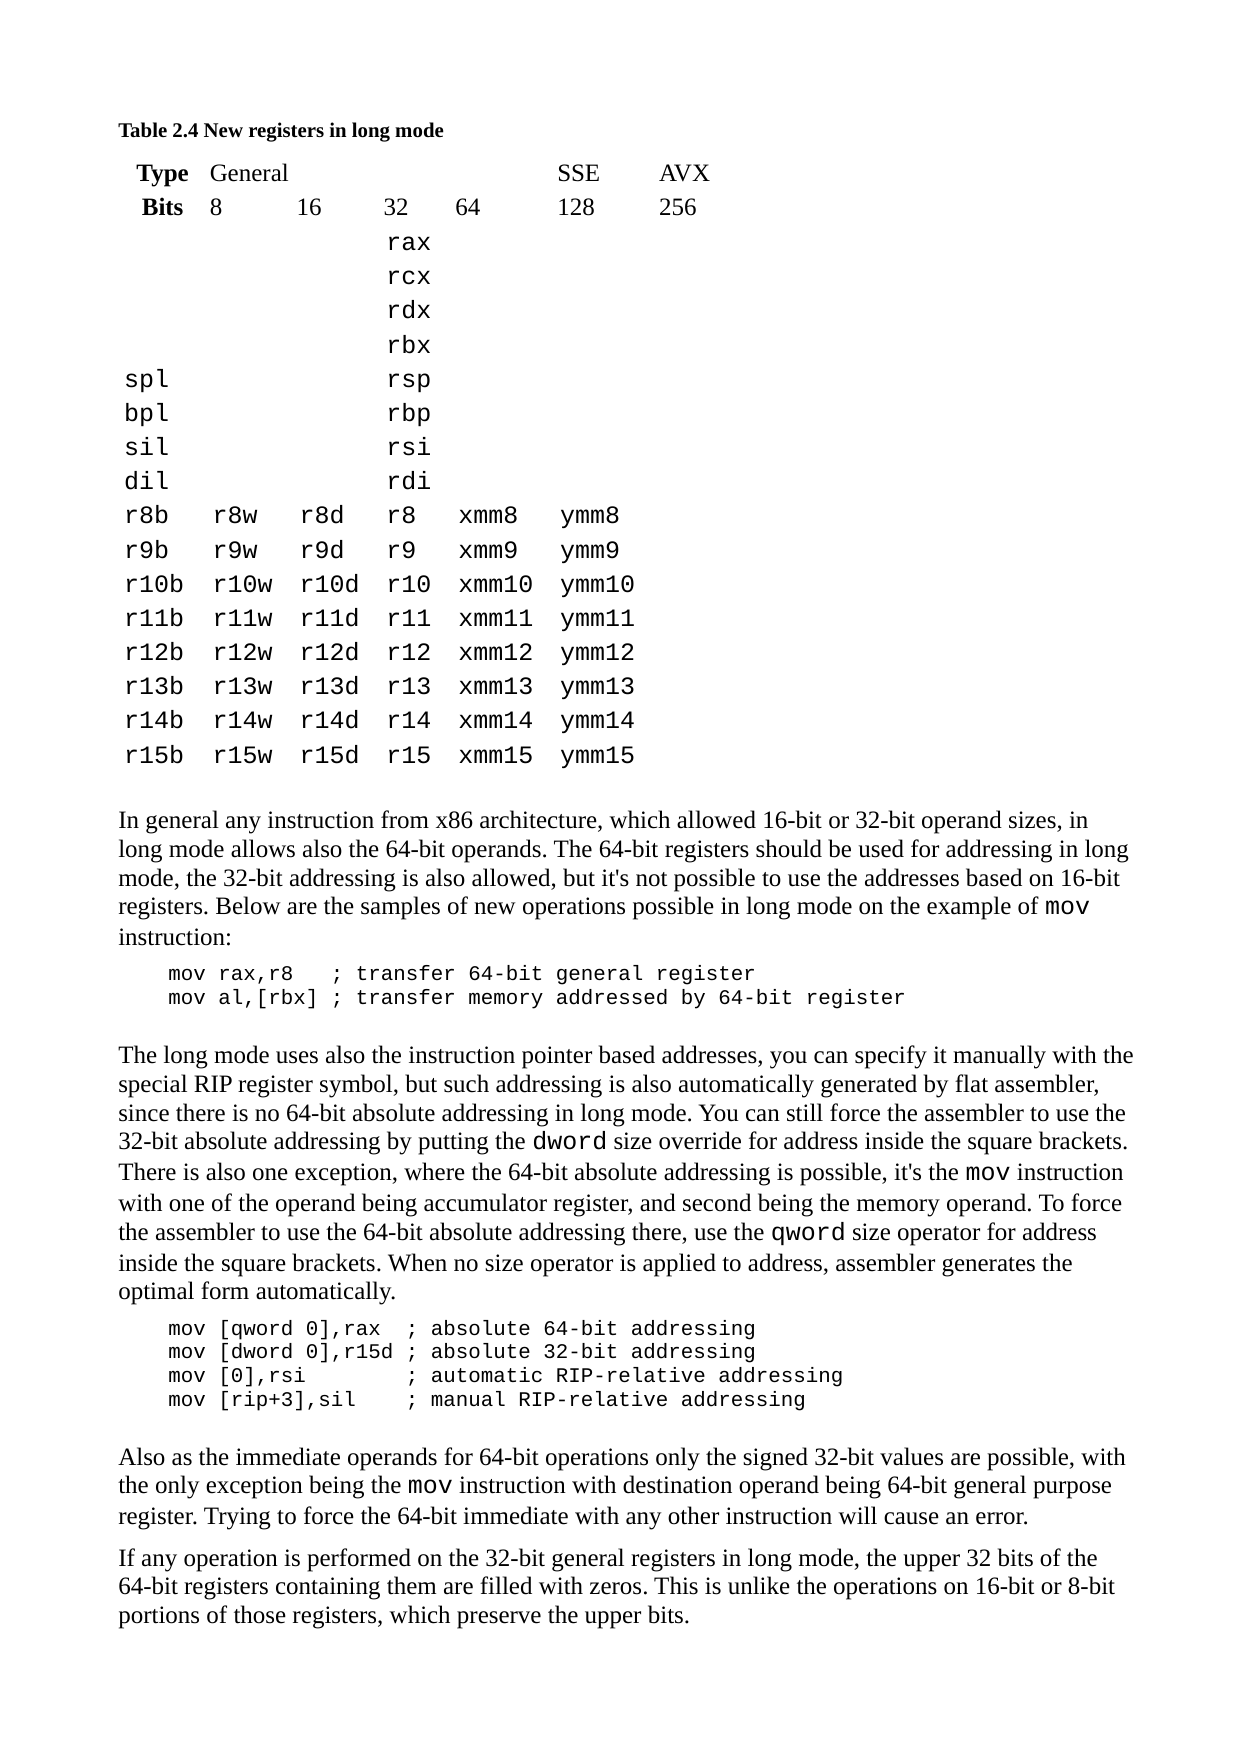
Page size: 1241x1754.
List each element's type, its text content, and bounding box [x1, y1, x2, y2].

table_header [557, 227, 650, 261]
table_cell r15b [121, 739, 199, 773]
table_cell [210, 432, 287, 466]
table_cell ymm12 [557, 637, 650, 671]
table_cell xmm10 [455, 569, 548, 603]
table_cell rdx [383, 295, 446, 329]
table_cell spl [121, 364, 199, 398]
table_cell r8b [121, 500, 199, 534]
table_cell r14w [210, 705, 287, 739]
table_cell [455, 466, 548, 500]
table_header rax [383, 227, 446, 261]
table_cell r13b [121, 671, 199, 705]
table_cell 32 [380, 189, 452, 224]
table_cell [296, 364, 374, 398]
table_cell r10b [121, 569, 199, 603]
table_cell r13d [296, 671, 374, 705]
table_cell 256 [656, 189, 722, 224]
table_cell rbp [383, 398, 446, 432]
table_cell xmm13 [455, 671, 548, 705]
table_cell r12w [210, 637, 287, 671]
text If any operation is performed on the 32-bit general registers in long mode, the upper 32 bits of the 64-bit registers containing them are filled with zeros. This is unlike the operations on 16-bit or 8-bit portions of those registers, which preserve the upper bits. [118, 1543, 1137, 1629]
table_cell [656, 224, 722, 805]
table_cell [118, 224, 207, 805]
table_cell [380, 224, 452, 805]
table_cell r14 [383, 705, 446, 739]
text mov rax,r8 ; transfer 64-bit general register [118, 963, 1137, 987]
table_header AVX [656, 155, 722, 189]
table_cell bpl [121, 398, 199, 432]
table_cell r15 [383, 739, 446, 773]
table_cell [296, 295, 374, 329]
table_cell r14d [296, 705, 374, 739]
table_cell [455, 432, 548, 466]
table_cell [455, 295, 548, 329]
table_cell [452, 224, 554, 805]
table_header General [207, 155, 554, 189]
table_cell dil [121, 466, 199, 500]
table_header [210, 227, 287, 261]
table_cell [557, 466, 650, 500]
table_cell rcx [383, 261, 446, 295]
table_cell r12d [296, 637, 374, 671]
table_cell r9w [210, 534, 287, 568]
table_cell 16 [294, 189, 380, 224]
table_header Type [118, 155, 207, 189]
table_cell 8 [207, 189, 293, 224]
table_cell rdi [383, 466, 446, 500]
table_cell [455, 329, 548, 363]
table_cell r15w [210, 739, 287, 773]
table_cell [296, 432, 374, 466]
table_cell r10 [383, 569, 446, 603]
table_cell ymm13 [557, 671, 650, 705]
table_cell rsp [383, 364, 446, 398]
table_cell r9b [121, 534, 199, 568]
table_cell r11w [210, 603, 287, 637]
text mov [qword 0],rax ; absolute 64-bit addressing [118, 1318, 1137, 1341]
text In general any instruction from x86 architecture, which allowed 16-bit or 32-bit operand sizes, in long mode allows also the 64-bit operands. The 64-bit registers should be used for addressing in long mode, the 32-bit addressing is also allowed, but it's not possible to use the addresses based on 16-bit registers. Below are the samples of new operations possible in long mode on the example of mov instruction: [118, 805, 1137, 951]
table_cell xmm14 [455, 705, 548, 739]
table_cell sil [121, 432, 199, 466]
table_cell [210, 466, 287, 500]
table_cell ymm10 [557, 569, 650, 603]
text The long mode uses also the instruction pointer based addresses, you can specify it manually with the special RIP register symbol, but such addressing is also automatically generated by flat assembler, since there is no 64-bit absolute addressing in long mode. You can still force the assembler to use the 32-bit absolute addressing by putting the dword size override for address inside the square brackets. There is also one exception, where the 64-bit absolute addressing is possible, it's the mov instruction with one of the operand being accumulator register, and second being the memory operand. To force the assembler to use the 64-bit absolute addressing there, use the qword size operator for address inside the square brackets. When no size operator is applied to address, assembler generates the optimal form automatically. [118, 1040, 1137, 1305]
table_cell ymm15 [557, 739, 650, 773]
table_cell r9 [383, 534, 446, 568]
table_cell [557, 432, 650, 466]
table_cell [296, 261, 374, 295]
table_cell ymm14 [557, 705, 650, 739]
table_header [296, 227, 374, 261]
table_cell rbx [383, 329, 446, 363]
table_cell r9d [296, 534, 374, 568]
table_cell [557, 329, 650, 363]
table_cell [210, 329, 287, 363]
table_cell [455, 261, 548, 295]
table_header [121, 227, 199, 261]
table_cell r11d [296, 603, 374, 637]
table_cell r10d [296, 569, 374, 603]
text Also as the immediate operands for 64-bit operations only the signed 32-bit values are possible, with the only exception being the mov instruction with destination operand being 64-bit general purpose register. Trying to force the 64-bit immediate with any other instruction will cause an error. [118, 1442, 1137, 1530]
table_cell [294, 224, 380, 805]
table_cell Bits [118, 189, 207, 224]
table_cell [121, 329, 199, 363]
table_cell [207, 224, 293, 805]
table_cell [296, 329, 374, 363]
table_cell [210, 364, 287, 398]
table_cell [210, 398, 287, 432]
table_cell [455, 398, 548, 432]
table_cell xmm9 [455, 534, 548, 568]
table_cell ymm9 [557, 534, 650, 568]
table_cell [121, 295, 199, 329]
table_cell r12 [383, 637, 446, 671]
table_cell r14b [121, 705, 199, 739]
table_cell [557, 364, 650, 398]
subtitle Table 2.4 New registers in long mode [118, 118, 1137, 142]
table_cell xmm11 [455, 603, 548, 637]
table_cell r15d [296, 739, 374, 773]
table_cell r11 [383, 603, 446, 637]
table_cell r13 [383, 671, 446, 705]
table_cell r13w [210, 671, 287, 705]
table_cell [557, 398, 650, 432]
table_cell rsi [383, 432, 446, 466]
table_cell xmm12 [455, 637, 548, 671]
table_cell [296, 466, 374, 500]
table_cell r10w [210, 569, 287, 603]
table_cell 128 [554, 189, 656, 224]
table_cell [554, 224, 656, 805]
table_cell [557, 261, 650, 295]
table_cell xmm8 [455, 500, 548, 534]
table_cell [210, 261, 287, 295]
table_header SSE [554, 155, 656, 189]
table_cell r8d [296, 500, 374, 534]
table_cell [296, 398, 374, 432]
table_cell [557, 295, 650, 329]
table_cell ymm8 [557, 500, 650, 534]
text mov al,[rbx] ; transfer memory addressed by 64-bit register [118, 987, 1137, 1011]
text mov [0],rsi ; automatic RIP-relative addressing [118, 1365, 1137, 1389]
table_cell [455, 364, 548, 398]
table_cell r12b [121, 637, 199, 671]
table_cell 64 [452, 189, 554, 224]
table_cell [121, 261, 199, 295]
table_cell r8 [383, 500, 446, 534]
table_cell [210, 295, 287, 329]
text mov [dword 0],r15d ; absolute 32-bit addressing [118, 1341, 1137, 1365]
table_header [455, 227, 548, 261]
text mov [rip+3],sil ; manual RIP-relative addressing [118, 1389, 1137, 1412]
table_cell r11b [121, 603, 199, 637]
table_cell xmm15 [455, 739, 548, 773]
table_cell r8w [210, 500, 287, 534]
table_cell ymm11 [557, 603, 650, 637]
